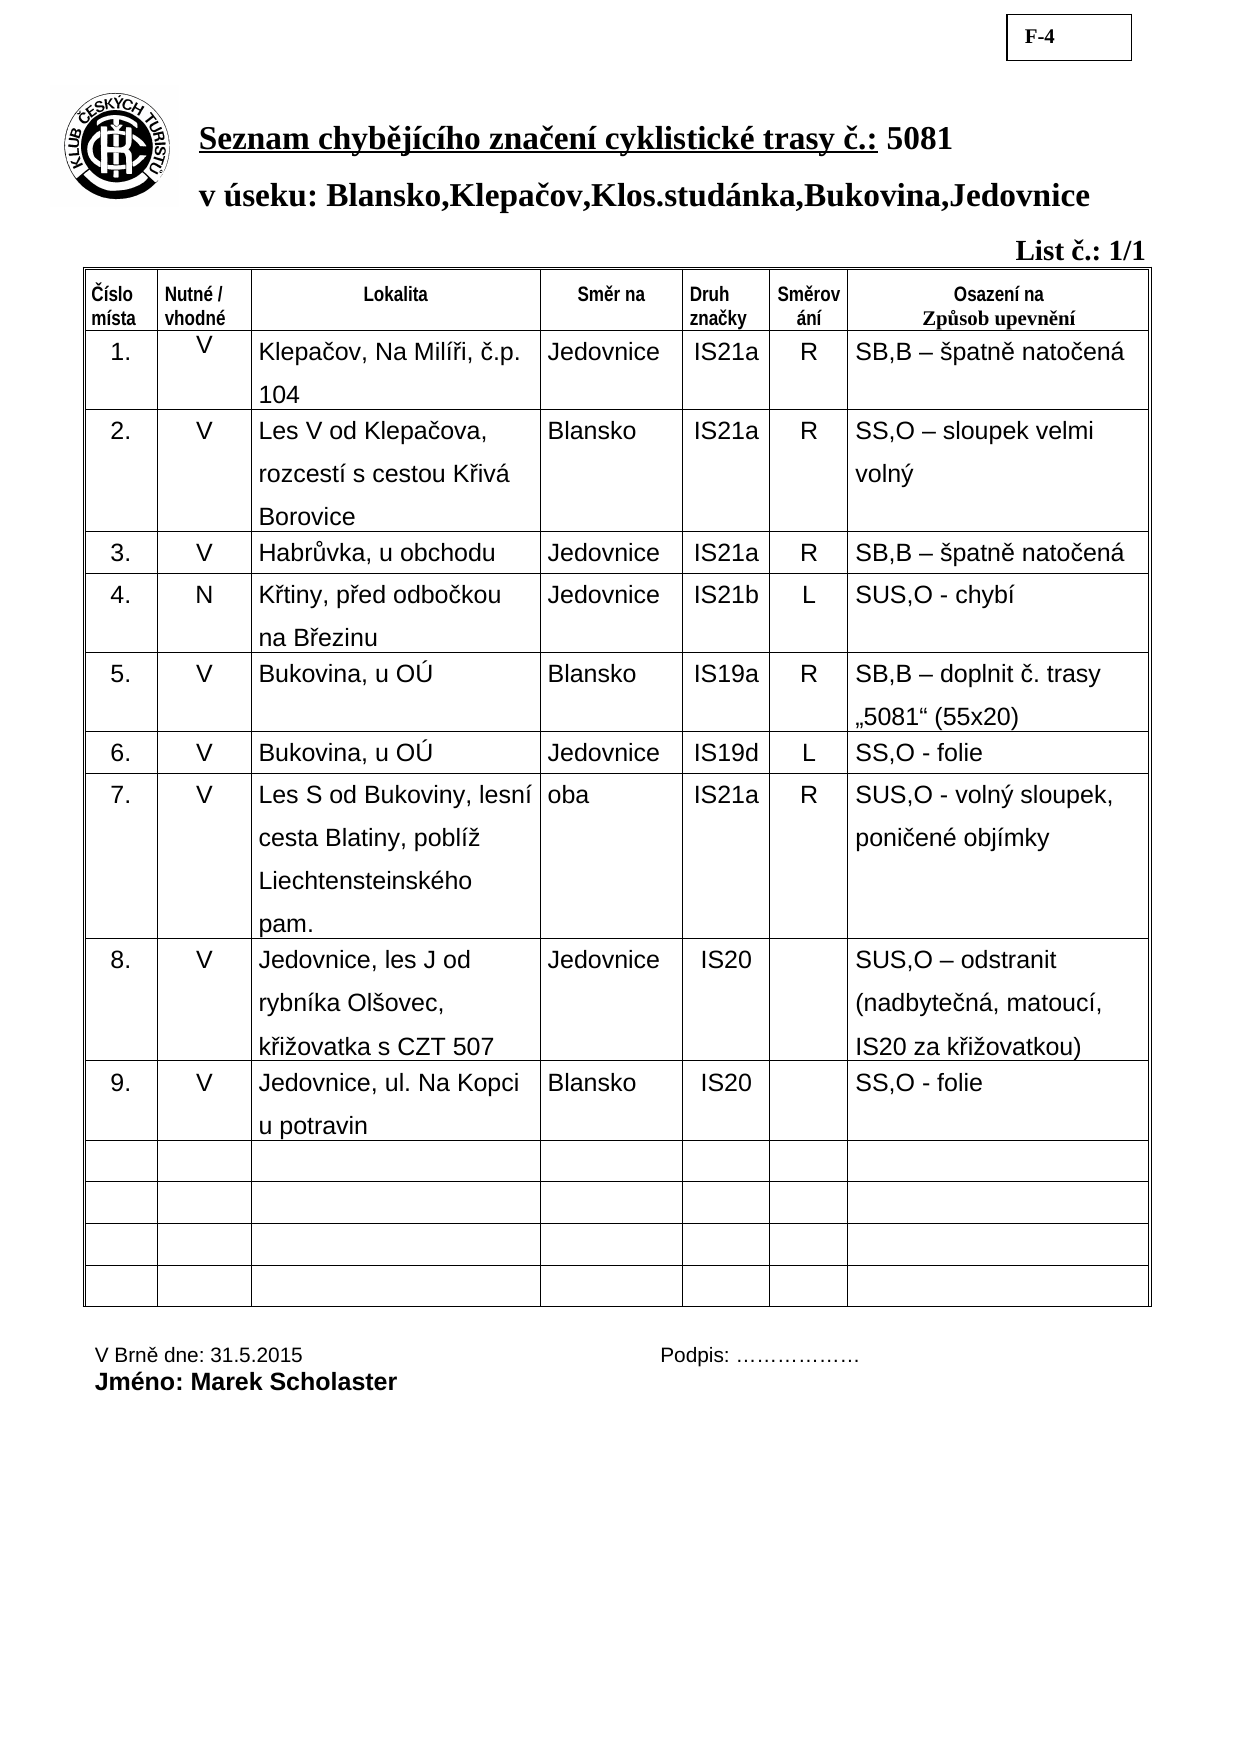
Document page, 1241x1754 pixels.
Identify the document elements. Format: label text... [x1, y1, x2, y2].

table_cell IS19a [683, 653, 769, 731]
table_cell 1. [86, 331, 157, 409]
table_cell IS20 [683, 939, 769, 1060]
table_cell Les V od Klepačova, rozcestí s cestou Křivá Borovice [252, 410, 540, 531]
table_cell 9. [86, 1061, 157, 1139]
table_cell Jedovnice, ul. Na Kopci u potravin [252, 1061, 540, 1139]
table_cell SS,O - folie [848, 1061, 1148, 1139]
table_header Nutné / vhodné [158, 270, 251, 329]
table_cell L [770, 574, 847, 652]
table_header Druh značky [683, 270, 769, 329]
table_cell IS21a [683, 532, 769, 573]
table_cell Blansko [541, 1061, 682, 1139]
table_cell SB,B – špatně natočená [848, 331, 1148, 409]
table_cell [848, 1266, 1148, 1306]
subtitle F-4 [1024, 24, 1114, 48]
table_cell 5. [86, 653, 157, 731]
table_cell Jedovnice, les J od rybníka Olšovec, křižovatka s CZT 507 [252, 939, 540, 1060]
table_cell SS,O - folie [848, 732, 1148, 773]
table_cell SS,O – sloupek velmi volný [848, 410, 1148, 531]
table_cell Bukovina, u OÚ [252, 653, 540, 731]
table_cell [158, 1266, 251, 1306]
table_cell [252, 1224, 540, 1264]
text Seznam chybějícího značení cyklistické trasy č.: 5081 [180, 118, 1146, 156]
table_cell [541, 1141, 682, 1181]
table_cell Jedovnice [541, 532, 682, 573]
table_cell [770, 1266, 847, 1306]
table_cell Jedovnice [541, 331, 682, 409]
table_cell 6. [86, 732, 157, 773]
table_cell [770, 1224, 847, 1264]
table_header Lokalita [252, 270, 540, 329]
table_cell SUS,O – odstranit (nadbytečná, matoucí, IS20 za křižovatkou) [848, 939, 1148, 1060]
table_cell Blansko [541, 410, 682, 531]
table_cell IS20 [683, 1061, 769, 1139]
table_cell [252, 1141, 540, 1181]
table_cell V [158, 410, 251, 531]
table_header Číslo místa [86, 270, 157, 329]
table_cell V [158, 732, 251, 773]
table_cell oba [541, 774, 682, 938]
text List č.: 1/1 [94, 233, 1146, 267]
table_cell Jedovnice [541, 939, 682, 1060]
table_cell [770, 1061, 847, 1139]
text v úseku: Blansko,Klepačov,Klos.studánka,Bukovina,Jedovnice [94, 176, 1146, 214]
table_cell [158, 1182, 251, 1223]
table_cell Klepačov, Na Milíři, č.p. 104 [252, 331, 540, 409]
table_header Osazení na Způsob upevnění [848, 270, 1148, 329]
table_cell [86, 1141, 157, 1181]
table_cell SB,B – doplnit č. trasy „5081“ (55x20) [848, 653, 1148, 731]
table_header Směr na [541, 270, 682, 329]
table_cell [683, 1182, 769, 1223]
table_cell R [770, 653, 847, 731]
table_cell [158, 1141, 251, 1181]
table_cell SUS,O - volný sloupek, poničené objímky [848, 774, 1148, 938]
table_cell V [158, 331, 251, 409]
table_cell [848, 1182, 1148, 1223]
table_cell [541, 1182, 682, 1223]
table_cell [683, 1266, 769, 1306]
table_cell [541, 1224, 682, 1264]
table_cell V [158, 653, 251, 731]
table_header Směrování [770, 270, 847, 329]
table_cell [252, 1182, 540, 1223]
table_cell IS19d [683, 732, 769, 773]
table_cell IS21a [683, 410, 769, 531]
table_cell [770, 1182, 847, 1223]
table_cell Habrůvka, u obchodu [252, 532, 540, 573]
text V Brně dne: 31.5.2015 Podpis: ……………… [94, 1343, 1146, 1367]
table_cell [86, 1182, 157, 1223]
table_cell SB,B – špatně natočená [848, 532, 1148, 573]
picture [50, 85, 179, 207]
table_cell Bukovina, u OÚ [252, 732, 540, 773]
table_cell [86, 1266, 157, 1306]
table_cell [683, 1224, 769, 1264]
table_cell [848, 1224, 1148, 1264]
table_cell IS21a [683, 331, 769, 409]
table_cell [541, 1266, 682, 1306]
table_cell Blansko [541, 653, 682, 731]
table_cell N [158, 574, 251, 652]
table_cell [770, 939, 847, 1060]
table_cell 3. [86, 532, 157, 573]
table_cell IS21b [683, 574, 769, 652]
table_cell V [158, 774, 251, 938]
table_cell [86, 1224, 157, 1264]
table_cell [252, 1266, 540, 1306]
table_cell Křtiny, před odbočkou na Březinu [252, 574, 540, 652]
table_cell V [158, 939, 251, 1060]
table_cell R [770, 410, 847, 531]
table_cell [848, 1141, 1148, 1181]
table_cell SUS,O - chybí [848, 574, 1148, 652]
table_cell IS21a [683, 774, 769, 938]
table_cell R [770, 331, 847, 409]
table_cell 7. [86, 774, 157, 938]
table_cell Les S od Bukoviny, lesní cesta Blatiny, poblíž Liechtensteinského pam. [252, 774, 540, 938]
table_cell 4. [86, 574, 157, 652]
table_cell R [770, 774, 847, 938]
table_cell [770, 1141, 847, 1181]
table_cell V [158, 1061, 251, 1139]
table_cell R [770, 532, 847, 573]
table_cell [683, 1141, 769, 1181]
table_cell 2. [86, 410, 157, 531]
table_cell [158, 1224, 251, 1264]
table_cell Jedovnice [541, 574, 682, 652]
table_cell V [158, 532, 251, 573]
text Jméno: Marek Scholaster [94, 1367, 1146, 1396]
table_cell L [770, 732, 847, 773]
table_cell Jedovnice [541, 732, 682, 773]
table_cell 8. [86, 939, 157, 1060]
